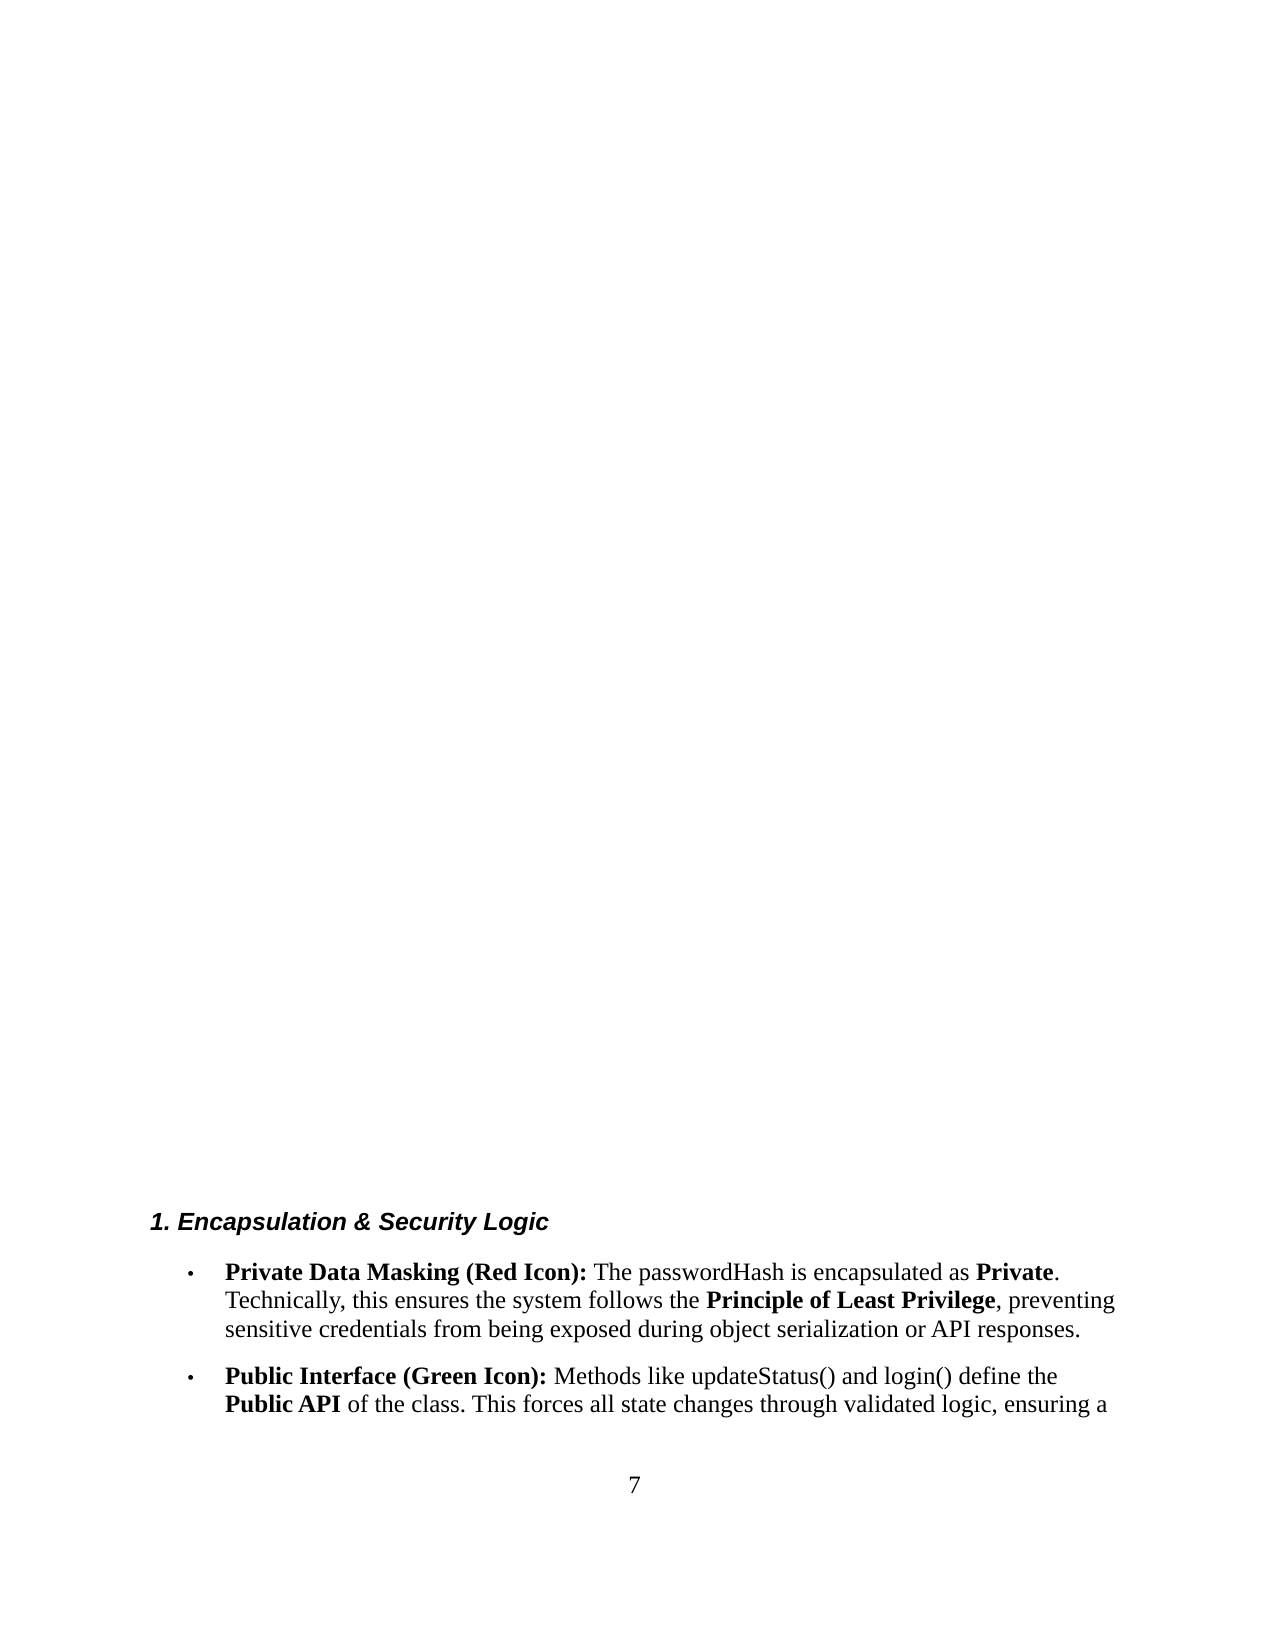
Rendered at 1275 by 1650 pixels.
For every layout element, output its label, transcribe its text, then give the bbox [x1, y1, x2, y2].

subtitle 1. Encapsulation & Security Logic [150, 1207, 1125, 1235]
list Public Interface (Green Icon): Methods like updateStatus() and login() define the Public API of the class. This forces all state changes through validated logic, ensuring a [187, 1361, 1125, 1418]
list Private Data Masking (Red Icon): The passwordHash is encapsulated as Private. Technically, this ensures the system follows the Principle of Least Privilege, preventing sensitive credentials from being exposed during object serialization or API responses. [187, 1257, 1125, 1343]
